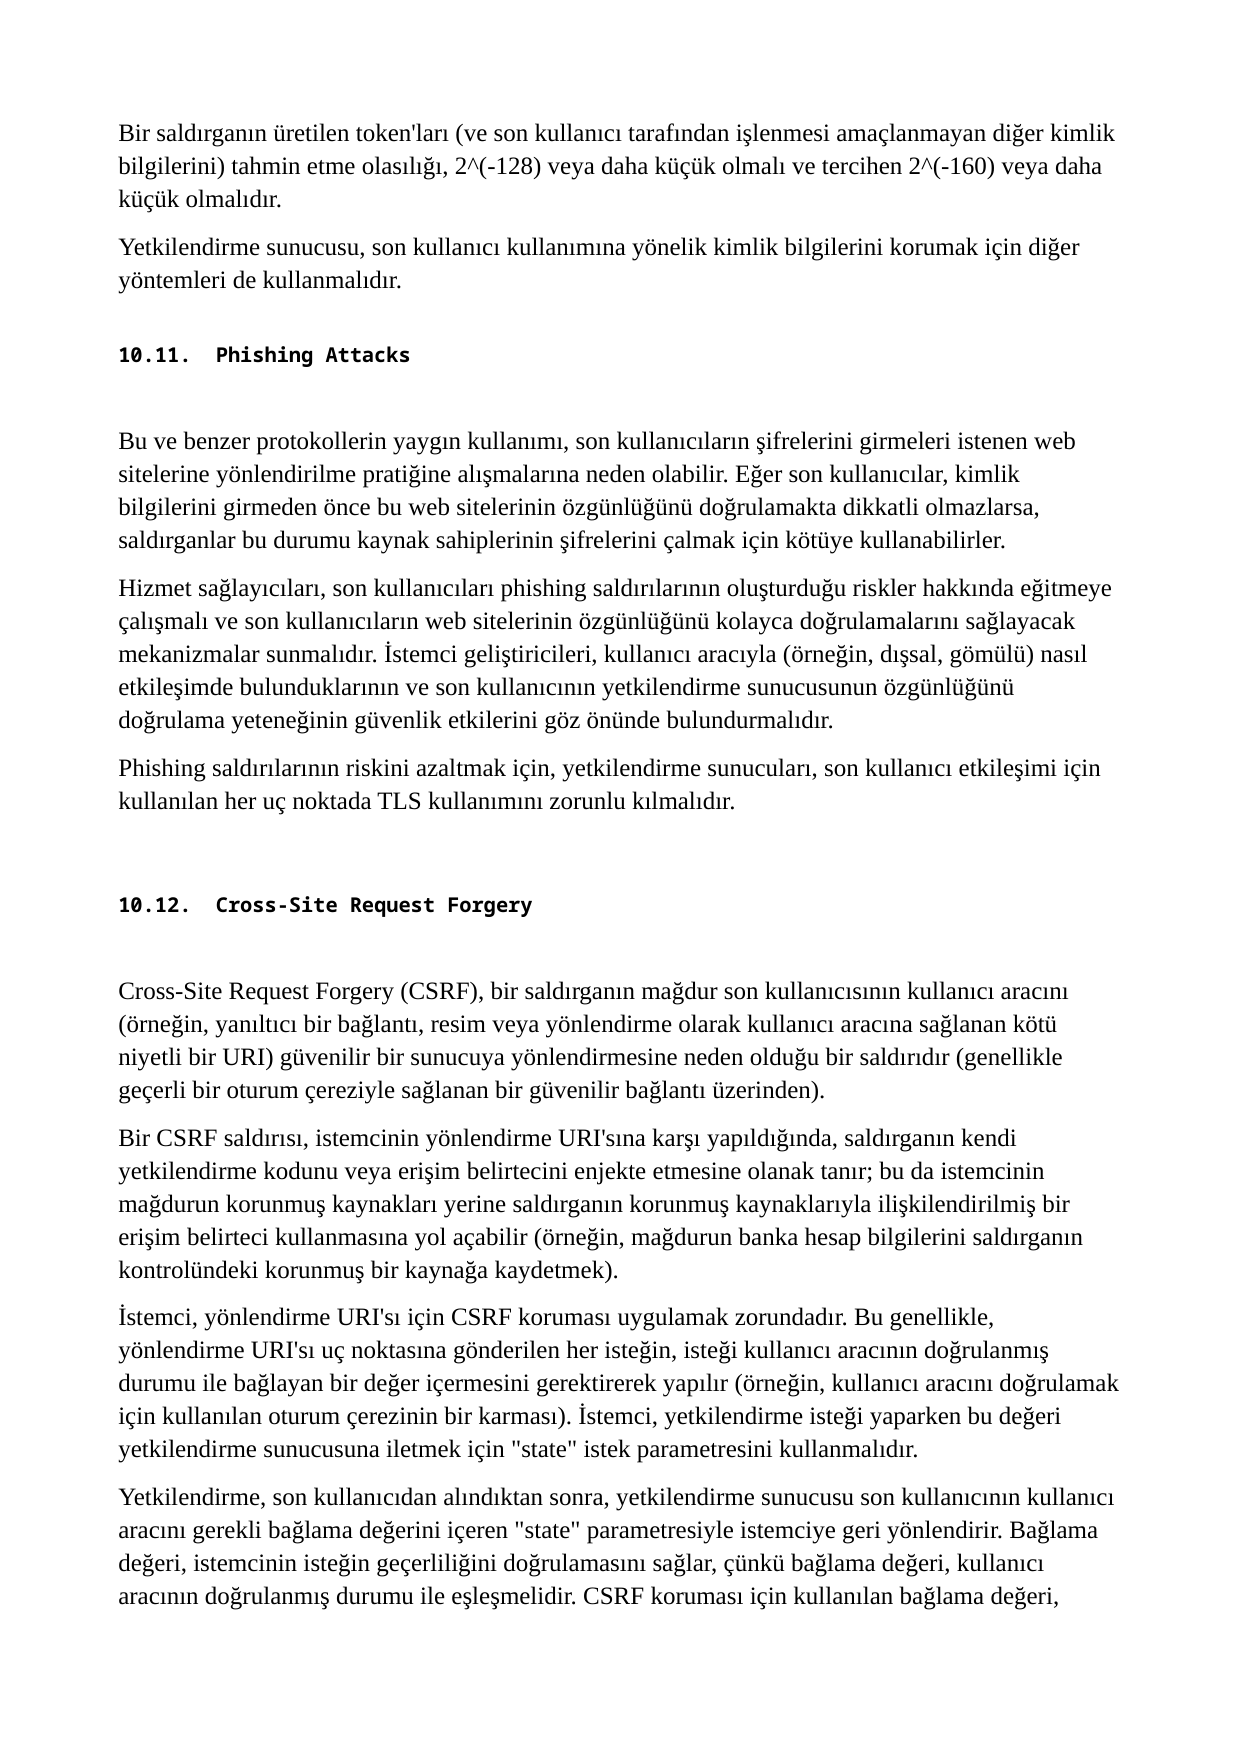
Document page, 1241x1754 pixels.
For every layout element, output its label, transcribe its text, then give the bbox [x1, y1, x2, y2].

text 10.11. Phishing Attacks [118, 341, 1122, 369]
text Phishing saldırılarının riskini azaltmak için, yetkilendirme sunucuları, son kullanıcı etkileşimi için kullanılan her uç noktada TLS kullanımını zorunlu kılmalıdır. [118, 753, 1122, 814]
text Yetkilendirme, son kullanıcıdan alındıktan sonra, yetkilendirme sunucusu son kullanıcının kullanıcı aracını gerekli bağlama değerini içeren "state" parametresiyle istemciye geri yönlendirir. Bağlama değeri, istemcinin isteğin geçerliliğini doğrulamasını sağlar, çünkü bağlama değeri, kullanıcı aracının doğrulanmış durumu ile eşleşmelidir. CSRF koruması için kullanılan bağlama değeri, [118, 1482, 1122, 1610]
text Bir saldırganın üretilen token'ları (ve son kullanıcı tarafından işlenmesi amaçlanmayan diğer kimlik bilgilerini) tahmin etme olasılığı, 2^(-128) veya daha küçük olmalı ve tercihen 2^(-160) veya daha küçük olmalıdır. [118, 118, 1122, 213]
text Yetkilendirme sunucusu, son kullanıcı kullanımına yönelik kimlik bilgilerini korumak için diğer yöntemleri de kullanmalıdır. [118, 232, 1122, 293]
text Hizmet sağlayıcıları, son kullanıcıları phishing saldırılarının oluşturduğu riskler hakkında eğitmeye çalışmalı ve son kullanıcıların web sitelerinin özgünlüğünü kolayca doğrulamalarını sağlayacak mekanizmalar sunmalıdır. İstemci geliştiricileri, kullanıcı aracıyla (örneğin, dışsal, gömülü) nasıl etkileşimde bulunduklarının ve son kullanıcının yetkilendirme sunucusunun özgünlüğünü doğrulama yeteneğinin güvenlik etkilerini göz önünde bulundurmalıdır. [118, 573, 1122, 734]
text Bir CSRF saldırısı, istemcinin yönlendirme URI'sına karşı yapıldığında, saldırganın kendi yetkilendirme kodunu veya erişim belirtecini enjekte etmesine olanak tanır; bu da istemcinin mağdurun korunmuş kaynakları yerine saldırganın korunmuş kaynaklarıyla ilişkilendirilmiş bir erişim belirteci kullanmasına yol açabilir (örneğin, mağdurun banka hesap bilgilerini saldırganın kontrolündeki korunmuş bir kaynağa kaydetmek). [118, 1123, 1122, 1283]
text Bu ve benzer protokollerin yaygın kullanımı, son kullanıcıların şifrelerini girmeleri istenen web sitelerine yönlendirilme pratiğine alışmalarına neden olabilir. Eğer son kullanıcılar, kimlik bilgilerini girmeden önce bu web sitelerinin özgünlüğünü doğrulamakta dikkatli olmazlarsa, saldırganlar bu durumu kaynak sahiplerinin şifrelerini çalmak için kötüye kullanabilirler. [118, 426, 1122, 554]
text 10.12. Cross-Site Request Forgery [118, 891, 1122, 918]
text Cross-Site Request Forgery (CSRF), bir saldırganın mağdur son kullanıcısının kullanıcı aracını (örneğin, yanıltıcı bir bağlantı, resim veya yönlendirme olarak kullanıcı aracına sağlanan kötü niyetli bir URI) güvenilir bir sunucuya yönlendirmesine neden olduğu bir saldırıdır (genellikle geçerli bir oturum çereziyle sağlanan bir güvenilir bağlantı üzerinden). [118, 976, 1122, 1104]
text İstemci, yönlendirme URI'sı için CSRF koruması uygulamak zorundadır. Bu genellikle, yönlendirme URI'sı uç noktasına gönderilen her isteğin, isteği kullanıcı aracının doğrulanmış durumu ile bağlayan bir değer içermesini gerektirerek yapılır (örneğin, kullanıcı aracını doğrulamak için kullanılan oturum çerezinin bir karması). İstemci, yetkilendirme isteği yaparken bu değeri yetkilendirme sunucusuna iletmek için "state" istek parametresini kullanmalıdır. [118, 1302, 1122, 1463]
